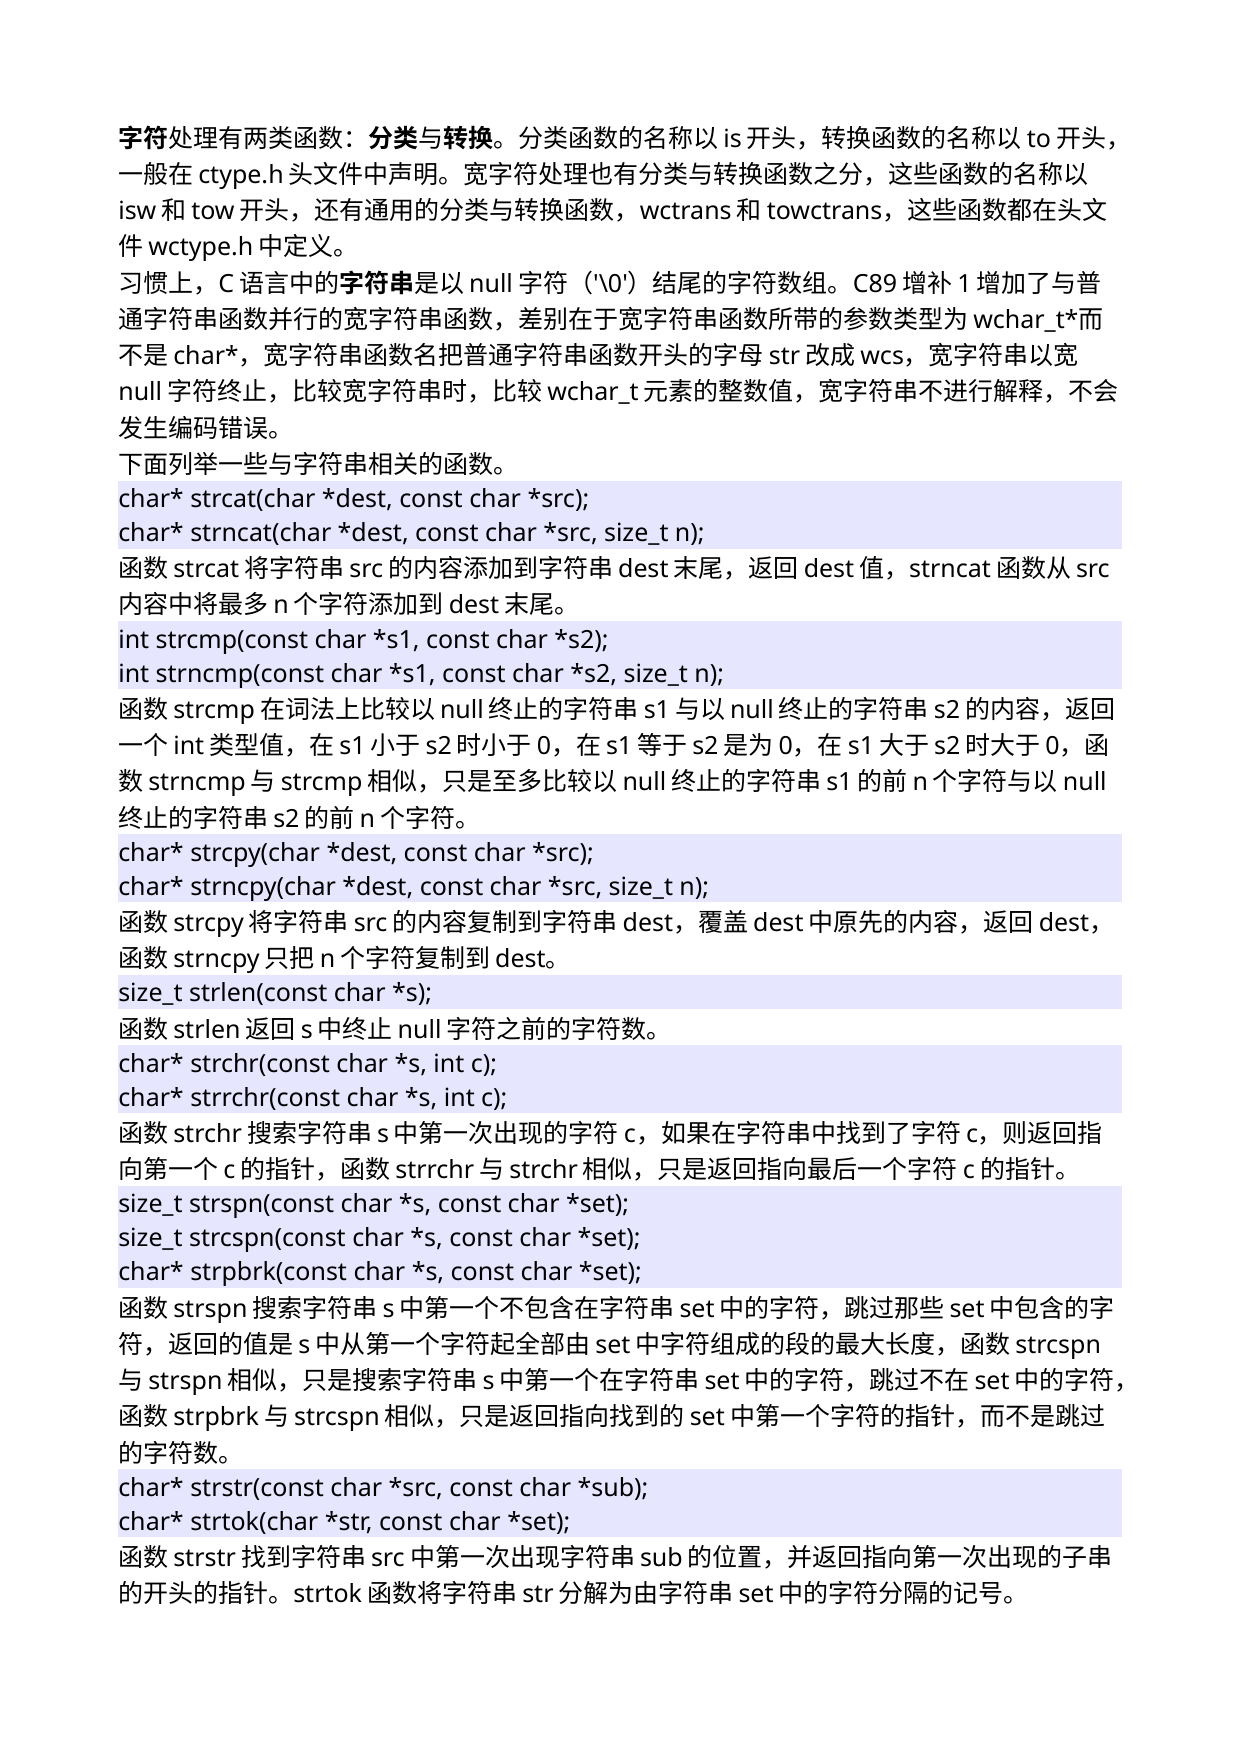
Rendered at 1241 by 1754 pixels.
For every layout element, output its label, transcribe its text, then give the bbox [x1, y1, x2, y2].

text char* strcpy(char *dest, const char *src); [118, 834, 1122, 868]
text size_t strlen(const char *s); [118, 975, 1122, 1009]
text char* strncat(char *dest, const char *src, size_t n); [118, 515, 1122, 549]
text size_t strspn(const char *s, const char *set); [118, 1186, 1122, 1220]
text 下面列举一些与字符串相关的函数。 [118, 444, 1122, 481]
text 函数strlen返回s中终止null字符之前的字符数。 [118, 1009, 1122, 1045]
text 函数strstr找到字符串src中第一次出现字符串sub的位置，并返回指向第一次出现的子串的开头的指针。strtok函数将字符串str分解为由字符串set中的字符分隔的记号。 [118, 1537, 1122, 1610]
text char* strcat(char *dest, const char *src); [118, 481, 1122, 515]
text 函数strcat将字符串src的内容添加到字符串dest末尾，返回dest值，strncat函数从src内容中将最多n个字符添加到dest末尾。 [118, 549, 1122, 621]
text size_t strcspn(const char *s, const char *set); [118, 1220, 1122, 1254]
text char* strpbrk(const char *s, const char *set); [118, 1254, 1122, 1288]
text char* strstr(const char *src, const char *sub); [118, 1469, 1122, 1503]
text char* strncpy(char *dest, const char *src, size_t n); [118, 868, 1122, 902]
text int strncmp(const char *s1, const char *s2, size_t n); [118, 655, 1122, 689]
text int strcmp(const char *s1, const char *s2); [118, 621, 1122, 655]
text char* strchr(const char *s, int c); [118, 1045, 1122, 1079]
text 函数strspn搜索字符串s中第一个不包含在字符串set中的字符，跳过那些set中包含的字符，返回的值是s中从第一个字符起全部由set中字符组成的段的最大长度，函数strcspn与strspn相似，只是搜索字符串s中第一个在字符串set中的字符，跳过不在set中的字符，函数strpbrk与strcspn相似，只是返回指向找到的set中第一个字符的指针，而不是跳过的字符数。 [118, 1288, 1122, 1469]
text 函数strcmp在词法上比较以null终止的字符串s1与以null终止的字符串s2的内容，返回一个int类型值，在s1小于s2时小于0，在s1等于s2是为0，在s1大于s2时大于0，函数strncmp与strcmp相似，只是至多比较以null终止的字符串s1的前n个字符与以null终止的字符串s2的前n个字符。 [118, 689, 1122, 834]
text char* strrchr(const char *s, int c); [118, 1079, 1122, 1113]
text char* strtok(char *str, const char *set); [118, 1503, 1122, 1537]
text 函数strchr搜索字符串s中第一次出现的字符c，如果在字符串中找到了字符c，则返回指向第一个c的指针，函数strrchr与strchr相似，只是返回指向最后一个字符c的指针。 [118, 1113, 1122, 1186]
text 字符处理有两类函数：分类与转换。分类函数的名称以is开头，转换函数的名称以to开头，一般在ctype.h头文件中声明。宽字符处理也有分类与转换函数之分，这些函数的名称以isw和tow开头，还有通用的分类与转换函数，wctrans和towctrans，这些函数都在头文件wctype.h中定义。 习惯上，C语言中的字符串是以null字符（'\0'）结尾的字符数组。C89增补1增加了与普通字符串函数并行的宽字符串函数，差别在于宽字符串函数所带的参数类型为wchar_t*而不是char*，宽字符串函数名把普通字符串函数开头的字母str改成wcs，宽字符串以宽null字符终止，比较宽字符串时，比较wchar_t元素的整数值，宽字符串不进行解释，不会发生编码错误。 [118, 118, 1122, 444]
text 函数strcpy将字符串src的内容复制到字符串dest，覆盖dest中原先的内容，返回dest，函数strncpy只把n个字符复制到dest。 [118, 902, 1122, 975]
